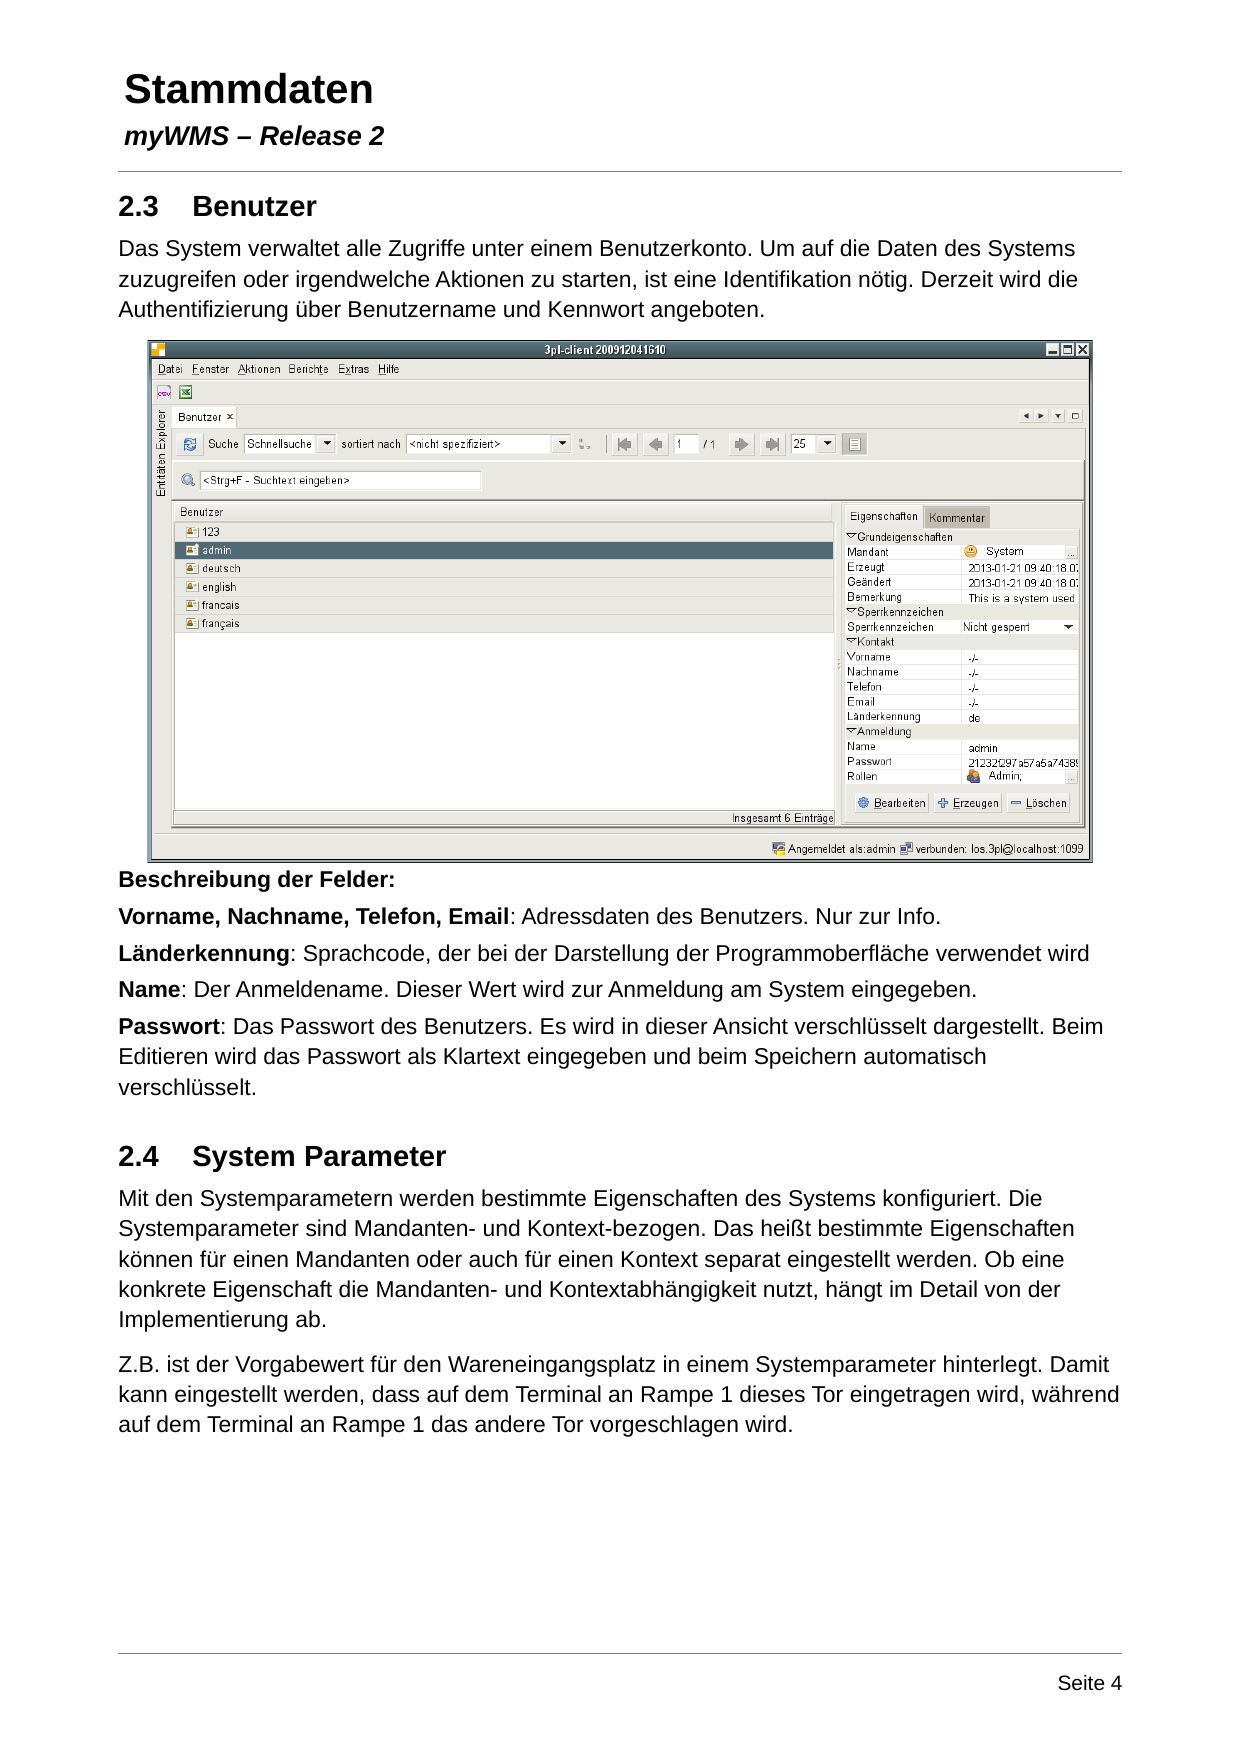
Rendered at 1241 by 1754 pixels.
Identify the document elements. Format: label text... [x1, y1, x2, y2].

text Vorname, Nachname, Telefon, Email: Adressdaten des Benutzers. Nur zur Info. [118, 903, 1122, 929]
picture [147, 340, 1093, 863]
text Länderkennung: Sprachcode, der bei der Darstellung der Programmoberfläche verwendet wird [118, 940, 1122, 966]
text Mit den Systemparametern werden bestimmte Eigenschaften des Systems konfiguriert. Die Systemparameter sind Mandanten- und Kontext-bezogen. Das heißt bestimmte Eigenschaften können für einen Mandanten oder auch für einen Kontext separat eingestellt werden. Ob eine konkrete Eigenschaft die Mandanten- und Kontextabhängigkeit nutzt, hängt im Detail von der Implementierung ab. [118, 1185, 1122, 1332]
text Das System verwaltet alle Zugriffe unter einem Benutzerkonto. Um auf die Daten des Systems zuzugreifen oder irgendwelche Aktionen zu starten, ist eine Identifikation nötig. Derzeit wird die Authentifizierung über Benutzername und Kennwort angeboten. [118, 235, 1122, 322]
text Name: Der Anmeldename. Dieser Wert wird zur Anmeldung am System eingegeben. [118, 976, 1122, 1003]
text Beschreibung der Felder: [118, 341, 1122, 893]
subtitle System Parameter [118, 1139, 1122, 1173]
text Passwort: Das Passwort des Benutzers. Es wird in dieser Ansicht verschlüsselt dargestellt. Beim Editieren wird das Passwort als Klartext eingegeben und beim Speichern automatisch verschlüsselt. [118, 1013, 1122, 1100]
subtitle Benutzer [118, 189, 1122, 223]
text Z.B. ist der Vorgabewert für den Wareneingangsplatz in einem Systemparameter hinterlegt. Damit kann eingestellt werden, dass auf dem Terminal an Rampe 1 dieses Tor eingetragen wird, während auf dem Terminal an Rampe 1 das andere Tor vorgeschlagen wird. [118, 1351, 1122, 1438]
